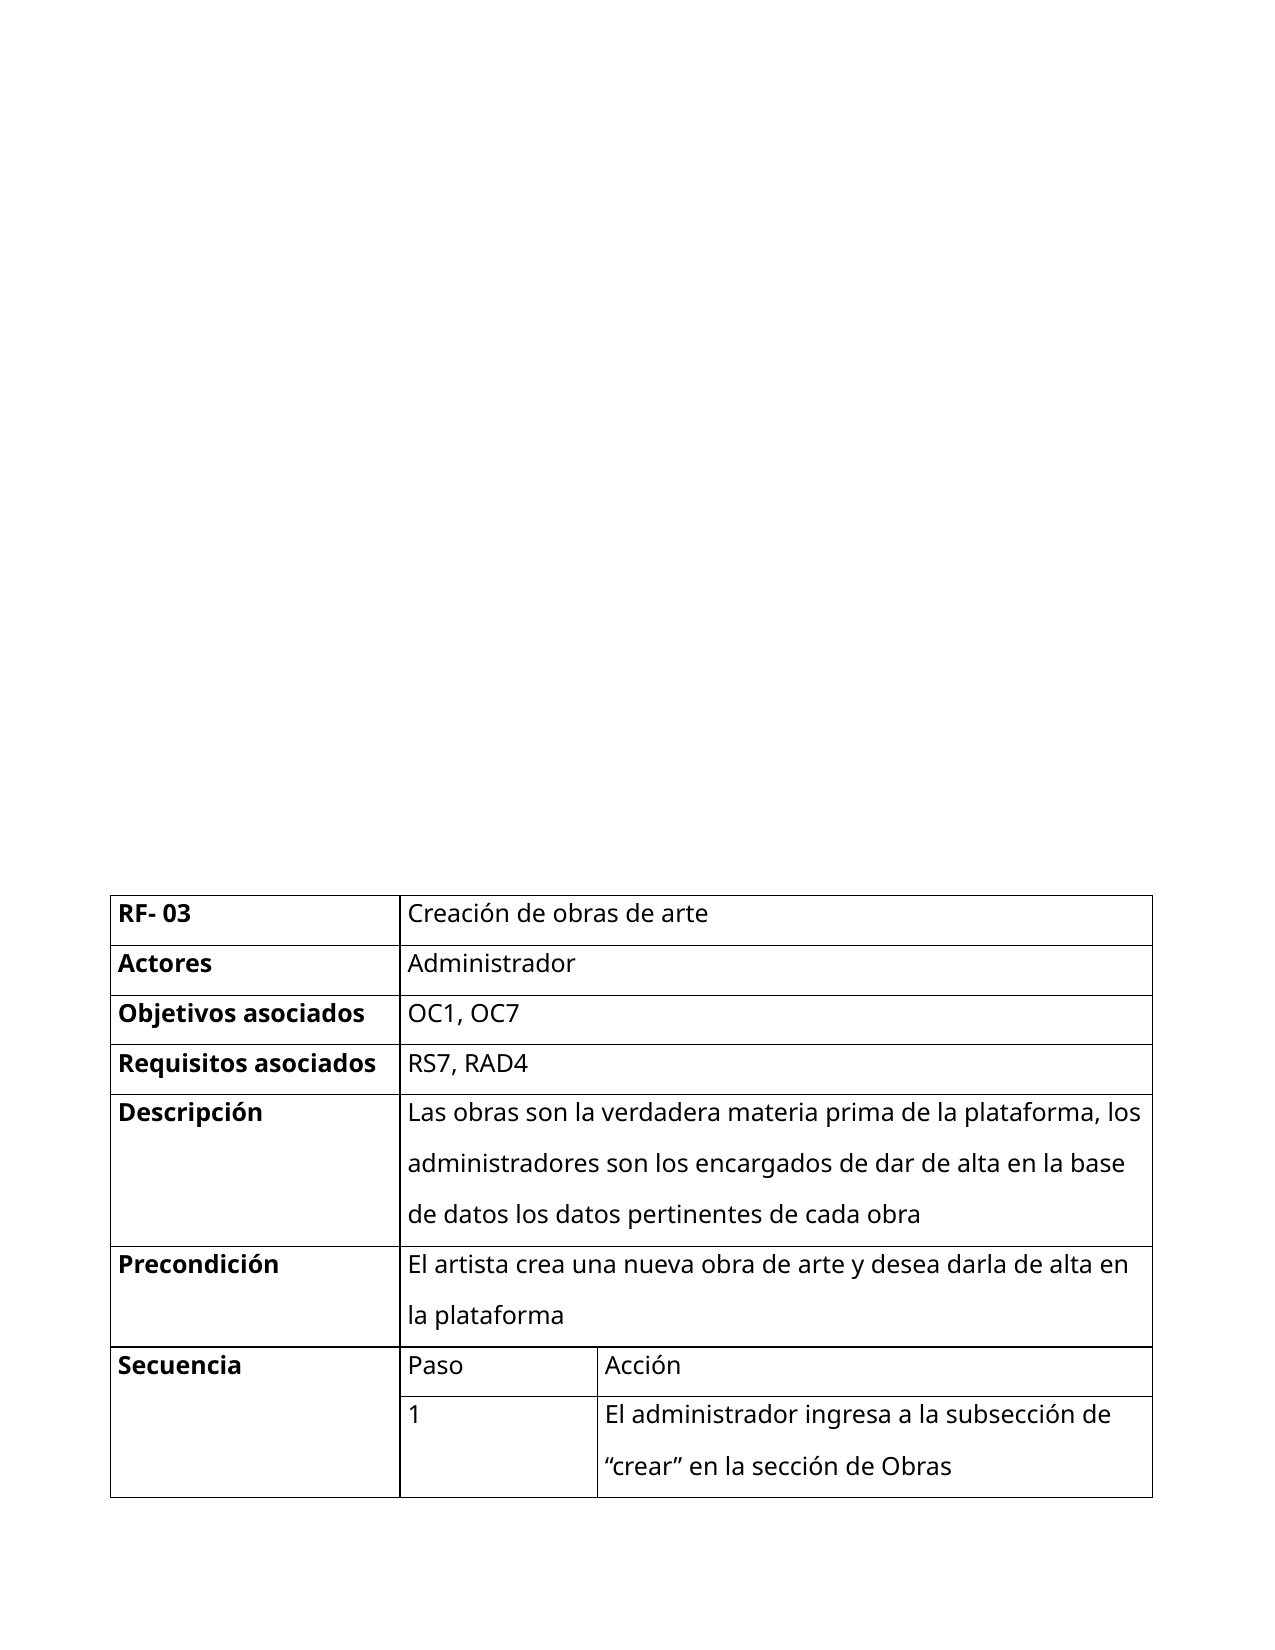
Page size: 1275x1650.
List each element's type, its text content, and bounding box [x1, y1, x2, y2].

table_cell OC1, OC7 [401, 996, 1152, 1044]
table_cell 1 [401, 1397, 597, 1497]
table_cell RS7, RAD4 [401, 1045, 1152, 1094]
table_cell Requisitos asociados [111, 1045, 399, 1094]
table_header RF- 03 [111, 896, 399, 945]
table_cell Las obras son la verdadera materia prima de la plataforma, los administradores son los encargados de dar de alta en la base de datos los datos pertinentes de cada obra [401, 1095, 1152, 1246]
table_cell Objetivos asociados [111, 996, 399, 1044]
table_cell Actores [111, 946, 399, 994]
table_cell Descripción [111, 1095, 399, 1246]
table_cell El administrador ingresa a la subsección de “crear” en la sección de Obras [598, 1397, 1152, 1497]
table_cell Precondición [111, 1247, 399, 1346]
table_cell Paso [401, 1348, 597, 1396]
table_cell Administrador [401, 946, 1152, 994]
table_cell Acción [598, 1348, 1152, 1396]
table_header Creación de obras de arte [401, 896, 1152, 945]
table_cell Secuencia [111, 1348, 399, 1497]
table_cell El artista crea una nueva obra de arte y desea darla de alta en la plataforma [401, 1247, 1152, 1346]
